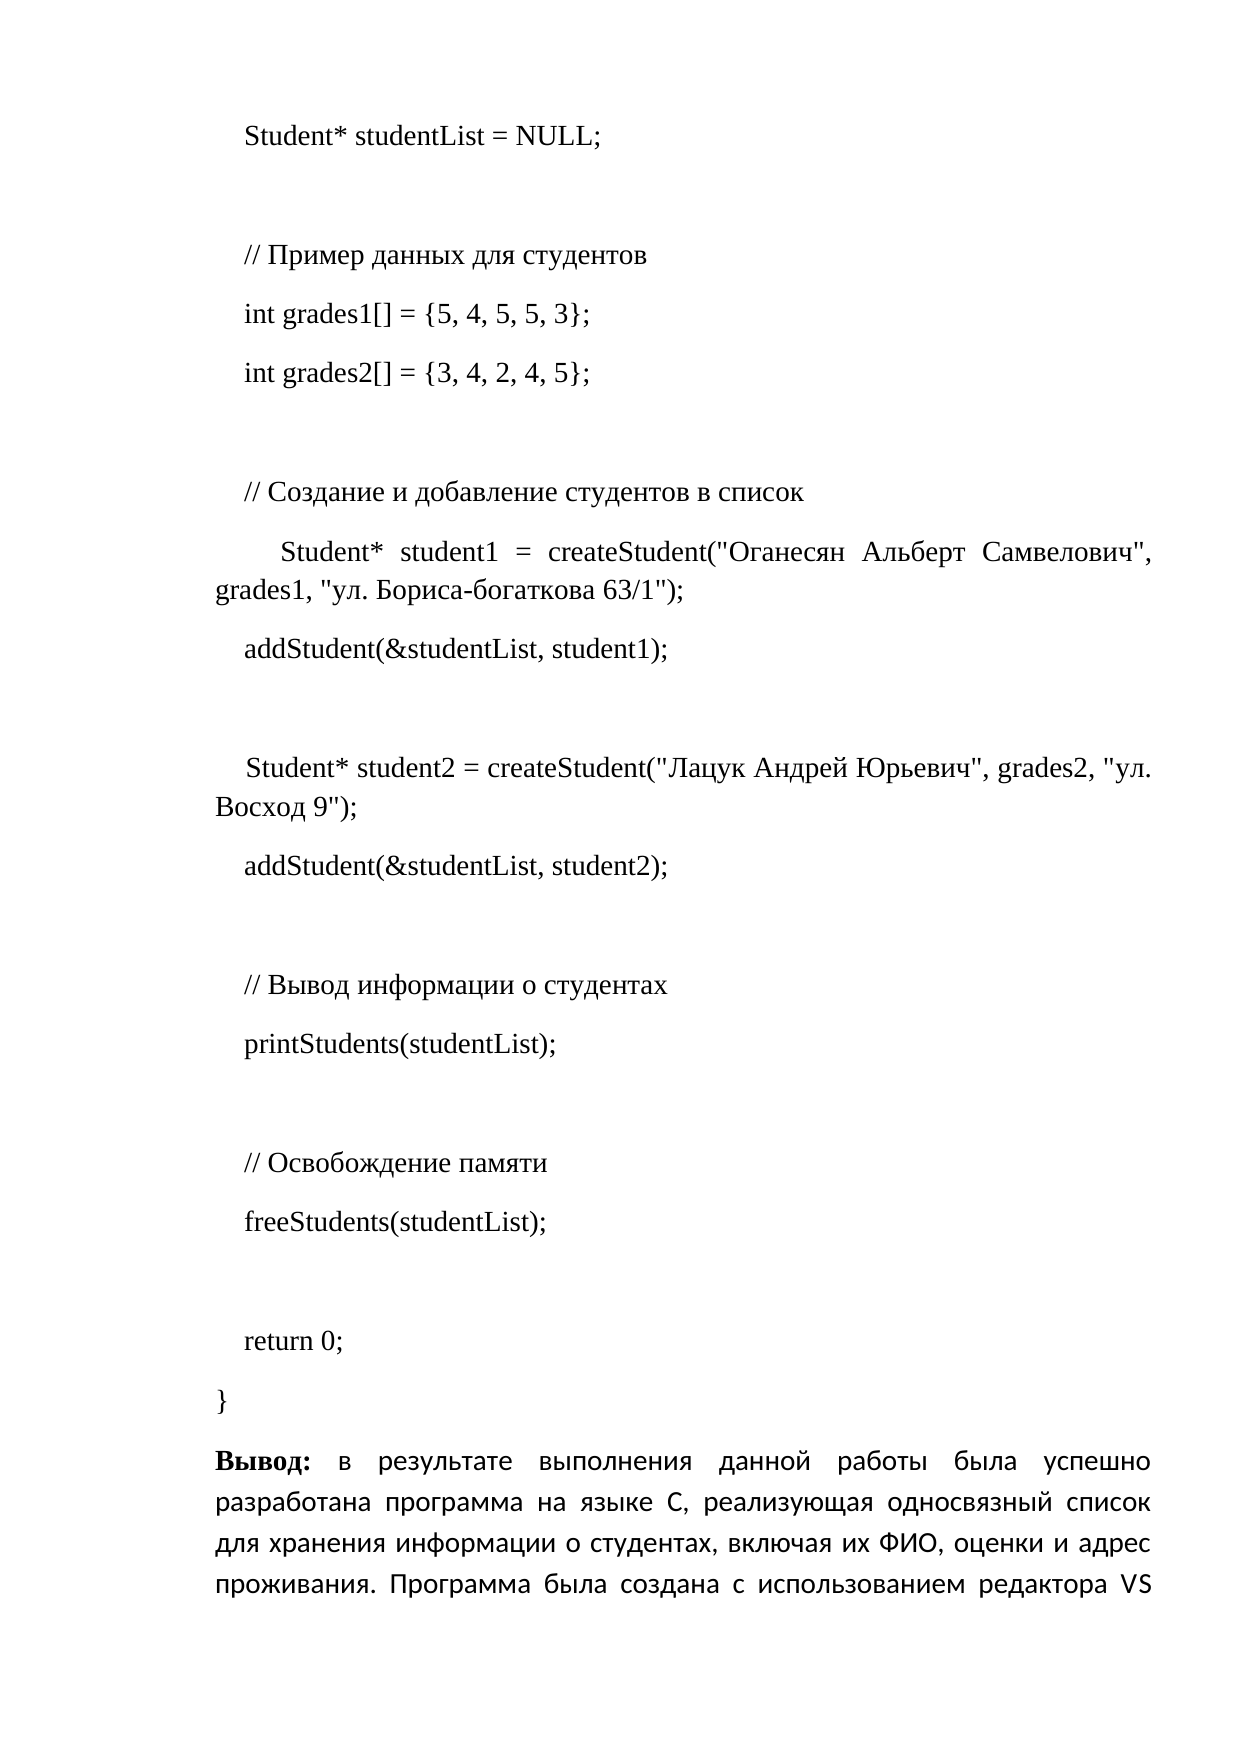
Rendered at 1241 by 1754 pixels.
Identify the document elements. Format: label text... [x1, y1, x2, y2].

text Student* student2 = createStudent("Лацук Андрей Юрьевич", grades2, "ул. Восход 9"); [215, 750, 1152, 822]
text } [215, 1383, 1152, 1416]
text // Освобождение памяти [215, 1145, 1152, 1179]
text int grades1[] = {5, 4, 5, 5, 3}; [215, 296, 1152, 330]
text // Вывод информации о студентах [215, 967, 1152, 1001]
text printStudents(studentList); [215, 1026, 1152, 1060]
text // Пример данных для студентов [215, 237, 1152, 270]
text Student* studentList = NULL; [215, 118, 1152, 152]
text return 0; [215, 1323, 1152, 1357]
text Вывод: в результате выполнения данной работы была успешно разработана программа на языке C, реализующая односвязный список для хранения информации о студентах, включая их ФИО, оценки и адрес проживания. Программа была создана с использованием редактора VS [215, 1442, 1152, 1601]
text addStudent(&studentList, student1); [215, 632, 1152, 665]
text Student* student1 = createStudent("Оганесян Альберт Самвелович", grades1, "ул. Бориса-богаткова 63/1"); [215, 534, 1152, 606]
text freeStudents(studentList); [215, 1204, 1152, 1238]
text // Создание и добавление студентов в список [215, 474, 1152, 508]
text addStudent(&studentList, student2); [215, 848, 1152, 882]
text int grades2[] = {3, 4, 2, 4, 5}; [215, 356, 1152, 389]
